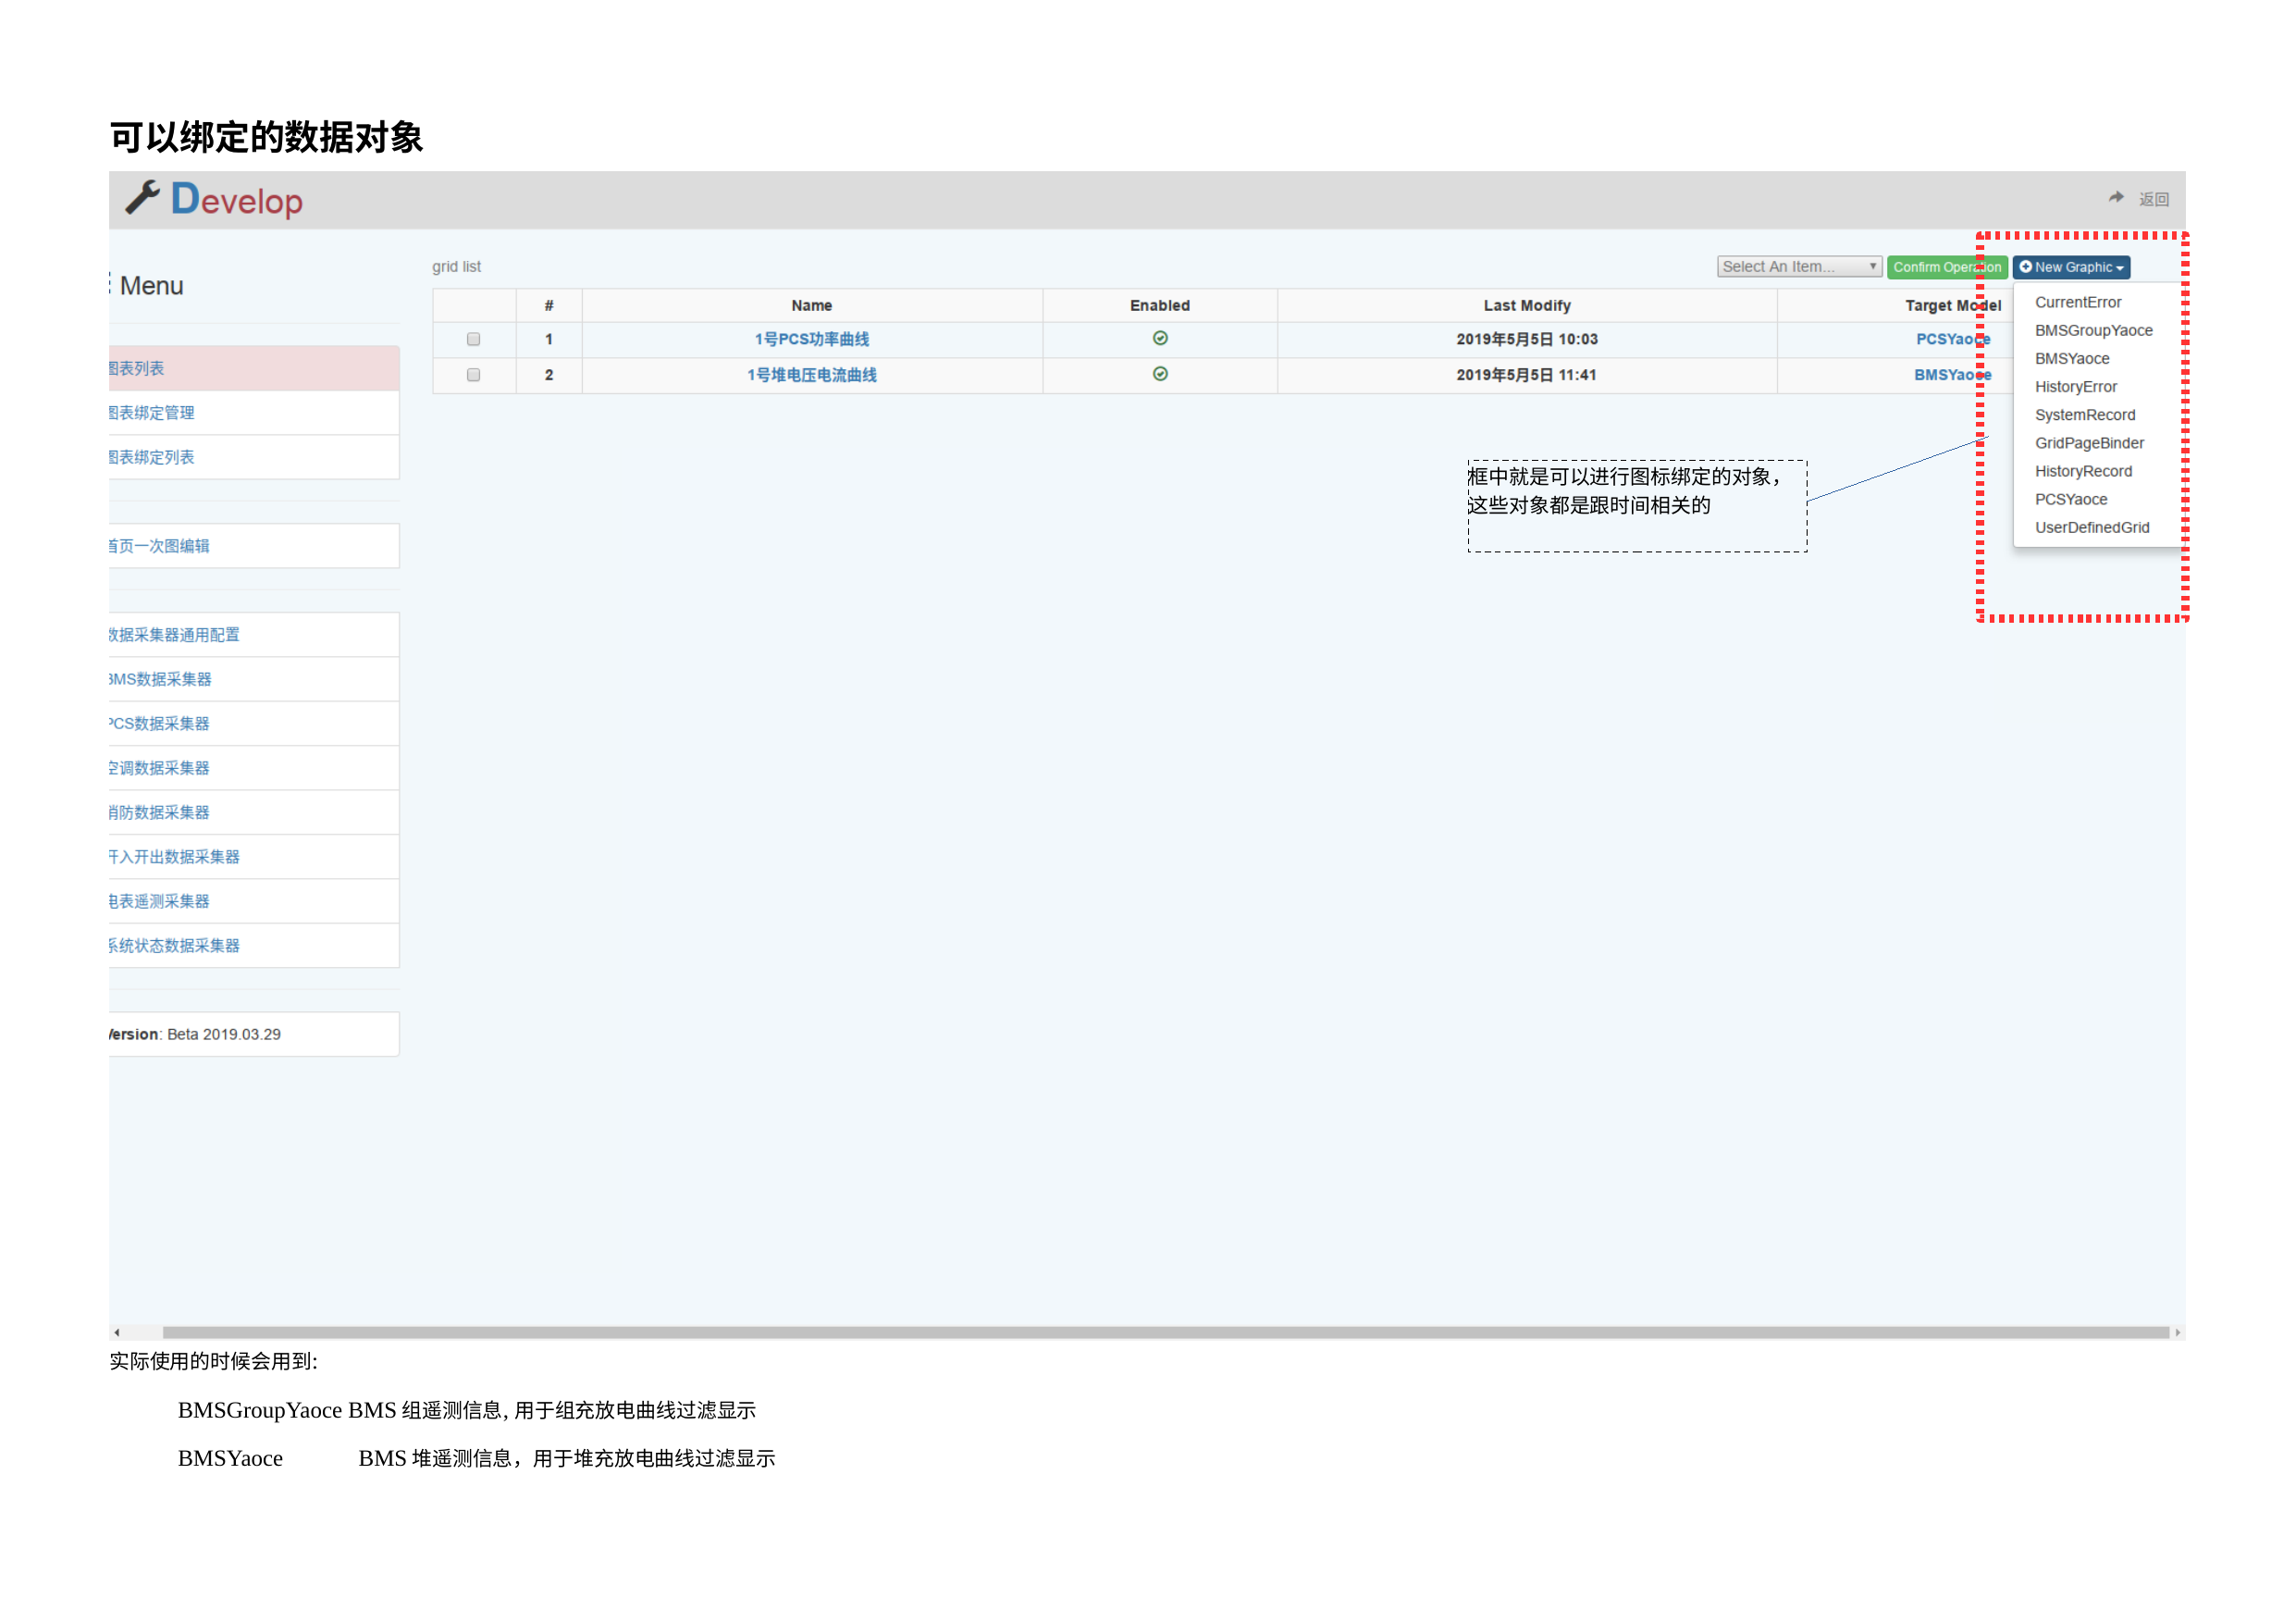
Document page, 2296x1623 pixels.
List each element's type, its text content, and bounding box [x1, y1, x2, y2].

text 实际使用的时候会用到: [109, 1341, 2186, 1375]
text BMSYaoce BMS堆遥测信息，用于堆充放电曲线过滤显示 [109, 1443, 2186, 1472]
subtitle 可以绑定的数据对象 [109, 109, 2186, 160]
text BMSGroupYaoce BMS组遥测信息, 用于组充放电曲线过滤显示 [109, 1394, 2186, 1423]
picture [109, 171, 2186, 1341]
